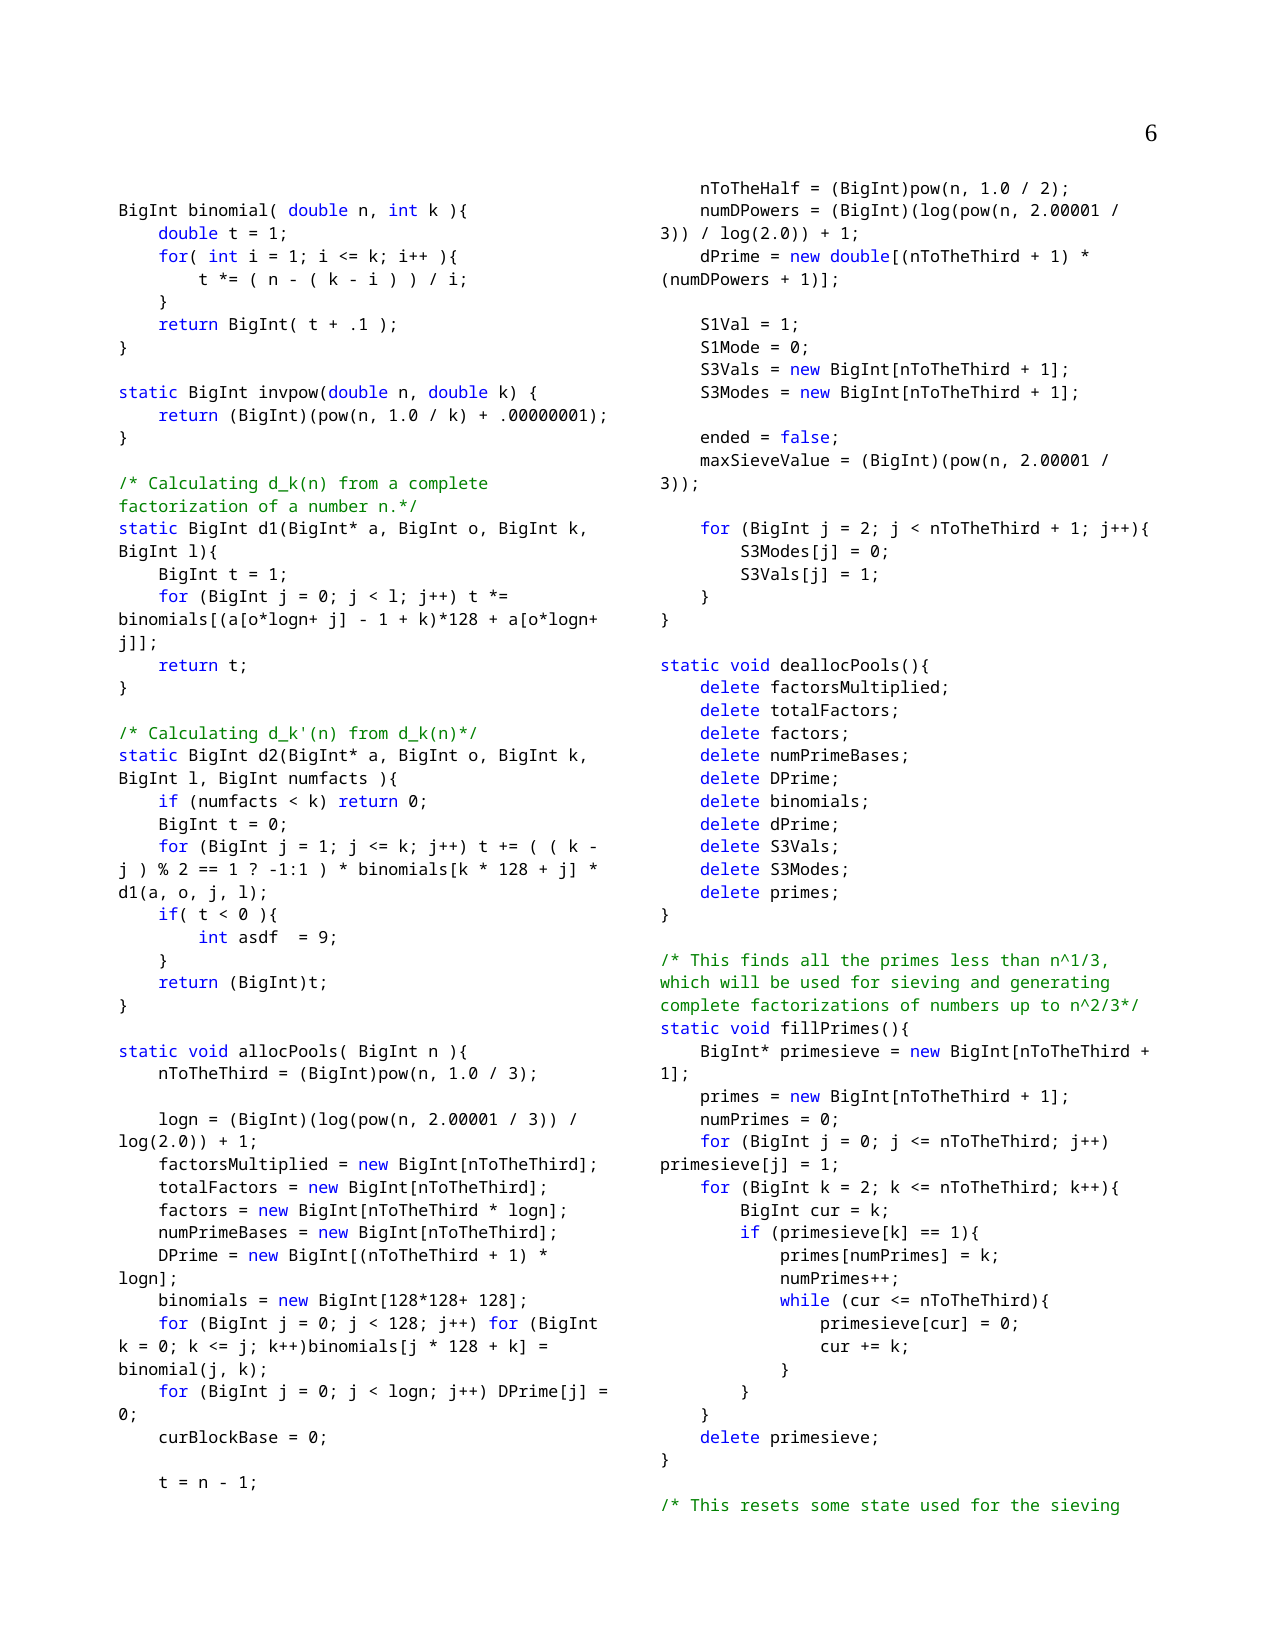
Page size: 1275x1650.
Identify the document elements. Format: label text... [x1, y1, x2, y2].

text } [118, 948, 615, 971]
text delete dPrime; [660, 812, 1157, 835]
text /* Calculating d_k'(n) from d_k(n)*/ [118, 721, 615, 744]
text BigInt* primesieve = new BigInt[nToTheThird + 1]; [660, 1039, 1157, 1085]
text } [660, 903, 1157, 926]
text for (BigInt j = 0; j < 128; j++) for (BigInt k = 0; k <= j; k++)binomials[j * 128 + k] = binomial(j, k); [118, 1312, 615, 1380]
text for( int i = 1; i <= k; i++ ){ [118, 244, 615, 267]
text ended = false; [660, 426, 1157, 449]
text S3Vals = new BigInt[nToTheThird + 1]; [660, 358, 1157, 381]
text } [118, 335, 615, 358]
text if( t < 0 ){ [118, 903, 615, 926]
text } [118, 994, 615, 1017]
text } [660, 1403, 1157, 1425]
text DPrime = new BigInt[(nToTheThird + 1) * logn]; [118, 1244, 615, 1289]
text for (BigInt j = 0; j < l; j++) t *= binomials[(a[o*logn+ j] - 1 + k)*128 + a[o*logn+ j]]; [118, 585, 615, 653]
text } [118, 426, 615, 449]
text } [660, 1380, 1157, 1403]
text dPrime = new double[(nToTheThird + 1) * (numDPowers + 1)]; [660, 244, 1157, 290]
text S3Modes[j] = 0; [660, 540, 1157, 562]
text return (BigInt)t; [118, 971, 615, 994]
text static void allocPools( BigInt n ){ [118, 1039, 615, 1062]
text delete factorsMultiplied; [660, 676, 1157, 699]
text return BigInt( t + .1 ); [118, 313, 615, 335]
text for (BigInt j = 1; j <= k; j++) t += ( ( k - j ) % 2 == 1 ? -1:1 ) * binomials[k * 128 + j] * d1(a, o, j, l); [118, 835, 615, 903]
text delete totalFactors; [660, 699, 1157, 721]
text primes = new BigInt[nToTheThird + 1]; [660, 1085, 1157, 1107]
text totalFactors = new BigInt[nToTheThird]; [118, 1176, 615, 1198]
text for (BigInt j = 2; j < nToTheThird + 1; j++){ [660, 517, 1157, 540]
text delete S3Modes; [660, 858, 1157, 880]
text int asdf = 9; [118, 926, 615, 948]
text /* This finds all the primes less than n^1/3, which will be used for sieving and generating complete factorizations of numbers up to n^2/3*/ [660, 948, 1157, 1017]
text t *= ( n - ( k - i ) ) / i; [118, 267, 615, 290]
text delete primesieve; [660, 1425, 1157, 1448]
text S3Modes = new BigInt[nToTheThird + 1]; [660, 381, 1157, 403]
text } [118, 290, 615, 313]
text delete DPrime; [660, 767, 1157, 789]
text /* Calculating d_k(n) from a complete factorization of a number n.*/ [118, 472, 615, 517]
text primes[numPrimes] = k; [660, 1244, 1157, 1266]
text S3Vals[j] = 1; [660, 562, 1157, 585]
text /* This resets some state used for the sieving [660, 1493, 1157, 1516]
text BigInt binomial( double n, int k ){ [118, 199, 615, 222]
text static BigInt invpow(double n, double k) { [118, 381, 615, 403]
text return (BigInt)(pow(n, 1.0 / k) + .00000001); [118, 403, 615, 426]
text delete numPrimeBases; [660, 744, 1157, 767]
text delete primes; [660, 880, 1157, 903]
text if (primesieve[k] == 1){ [660, 1221, 1157, 1244]
text } [660, 1448, 1157, 1471]
text factors = new BigInt[nToTheThird * logn]; [118, 1198, 615, 1221]
text numPrimes = 0; [660, 1107, 1157, 1130]
text delete binomials; [660, 789, 1157, 812]
text S1Val = 1; [660, 313, 1157, 335]
text while (cur <= nToTheThird){ [660, 1289, 1157, 1312]
text BigInt t = 1; [118, 562, 615, 585]
text numPrimes++; [660, 1266, 1157, 1289]
text t = n - 1; [118, 1471, 615, 1493]
text BigInt cur = k; [660, 1198, 1157, 1221]
text static BigInt d2(BigInt* a, BigInt o, BigInt k, BigInt l, BigInt numfacts ){ [118, 744, 615, 789]
text static void fillPrimes(){ [660, 1017, 1157, 1039]
text maxSieveValue = (BigInt)(pow(n, 2.00001 / 3)); [660, 449, 1157, 494]
text numDPowers = (BigInt)(log(pow(n, 2.00001 / 3)) / log(2.0)) + 1; [660, 199, 1157, 244]
text static BigInt d1(BigInt* a, BigInt o, BigInt k, BigInt l){ [118, 517, 615, 562]
text logn = (BigInt)(log(pow(n, 2.00001 / 3)) / log(2.0)) + 1; [118, 1107, 615, 1153]
text double t = 1; [118, 222, 615, 244]
text primesieve[cur] = 0; [660, 1312, 1157, 1334]
text factorsMultiplied = new BigInt[nToTheThird]; [118, 1153, 615, 1176]
text nToTheThird = (BigInt)pow(n, 1.0 / 3); [118, 1062, 615, 1085]
text return t; [118, 653, 615, 676]
text } [660, 585, 1157, 608]
text cur += k; [660, 1334, 1157, 1357]
text if (numfacts < k) return 0; [118, 789, 615, 812]
text numPrimeBases = new BigInt[nToTheThird]; [118, 1221, 615, 1244]
text curBlockBase = 0; [118, 1425, 615, 1448]
text for (BigInt j = 0; j < logn; j++) DPrime[j] = 0; [118, 1380, 615, 1425]
text for (BigInt j = 0; j <= nToTheThird; j++) primesieve[j] = 1; [660, 1130, 1157, 1176]
text nToTheHalf = (BigInt)pow(n, 1.0 / 2); [660, 176, 1157, 199]
text } [660, 1357, 1157, 1380]
text BigInt t = 0; [118, 812, 615, 835]
text for (BigInt k = 2; k <= nToTheThird; k++){ [660, 1176, 1157, 1198]
text binomials = new BigInt[128*128+ 128]; [118, 1289, 615, 1312]
text delete factors; [660, 721, 1157, 744]
text } [660, 608, 1157, 631]
text } [118, 676, 615, 699]
text delete S3Vals; [660, 835, 1157, 858]
text static void deallocPools(){ [660, 653, 1157, 676]
text S1Mode = 0; [660, 335, 1157, 358]
